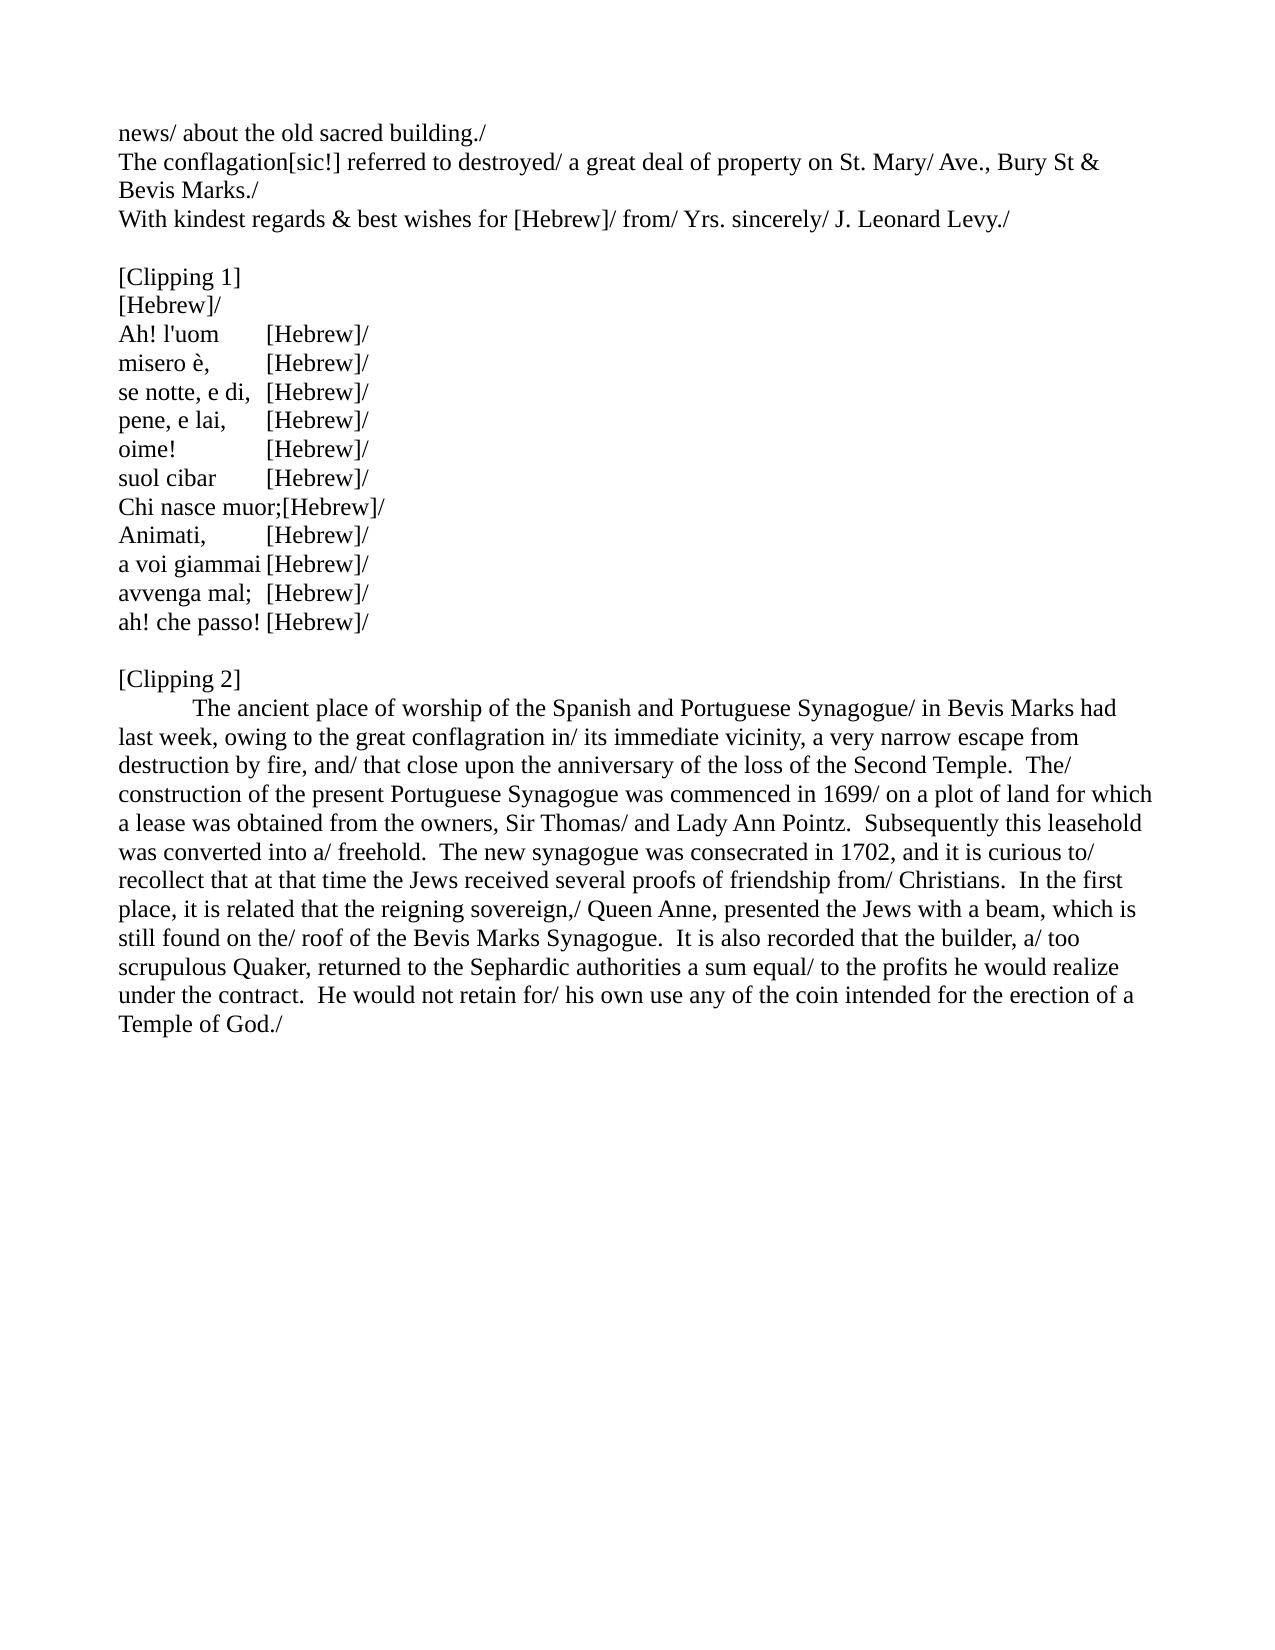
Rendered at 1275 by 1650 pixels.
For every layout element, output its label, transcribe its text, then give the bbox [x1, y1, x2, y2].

text misero è, [Hebrew]/ [118, 348, 1157, 377]
text Chi nasce muor;[Hebrew]/ [118, 492, 1157, 521]
text The conflagation[sic!] referred to destroyed/ a great deal of property on St. Mary/ Ave., Bury St & Bevis Marks./ [118, 147, 1157, 204]
text Ah! l'uom [Hebrew]/ [118, 319, 1157, 348]
text [Hebrew]/ [118, 291, 1157, 319]
text [Clipping 2] [118, 664, 1157, 693]
text The ancient place of worship of the Spanish and Portuguese Synagogue/ in Bevis Marks had last week, owing to the great conflagration in/ its immediate vicinity, a very narrow escape from destruction by fire, and/ that close upon the anniversary of the loss of the Second Temple. The/ construction of the present Portuguese Synagogue was commenced in 1699/ on a plot of land for which a lease was obtained from the owners, Sir Thomas/ and Lady Ann Pointz. Subsequently this leasehold was converted into a/ freehold. The new synagogue was consecrated in 1702, and it is curious to/ recollect that at that time the Jews received several proofs of friendship from/ Christians. In the first place, it is related that the reigning sovereign,/ Queen Anne, presented the Jews with a beam, which is still found on the/ roof of the Bevis Marks Synagogue. It is also recorded that the builder, a/ too scrupulous Quaker, returned to the Sephardic authorities a sum equal/ to the profits he would realize under the contract. He would not retain for/ his own use any of the coin intended for the erection of a Temple of God./ [118, 693, 1157, 1038]
text a voi giammai [Hebrew]/ [118, 549, 1157, 578]
text se notte, e di, [Hebrew]/ [118, 377, 1157, 406]
text ah! che passo! [Hebrew]/ [118, 607, 1157, 636]
text Animati, [Hebrew]/ [118, 521, 1157, 549]
text pene, e lai, [Hebrew]/ [118, 406, 1157, 434]
text With kindest regards & best wishes for [Hebrew]/ from/ Yrs. sincerely/ J. Leonard Levy./ [118, 204, 1157, 233]
text [Clipping 1] [118, 262, 1157, 291]
text oime! [Hebrew]/ [118, 434, 1157, 463]
text news/ about the old sacred building./ [118, 118, 1157, 147]
text avvenga mal; [Hebrew]/ [118, 578, 1157, 607]
text suol cibar [Hebrew]/ [118, 463, 1157, 492]
